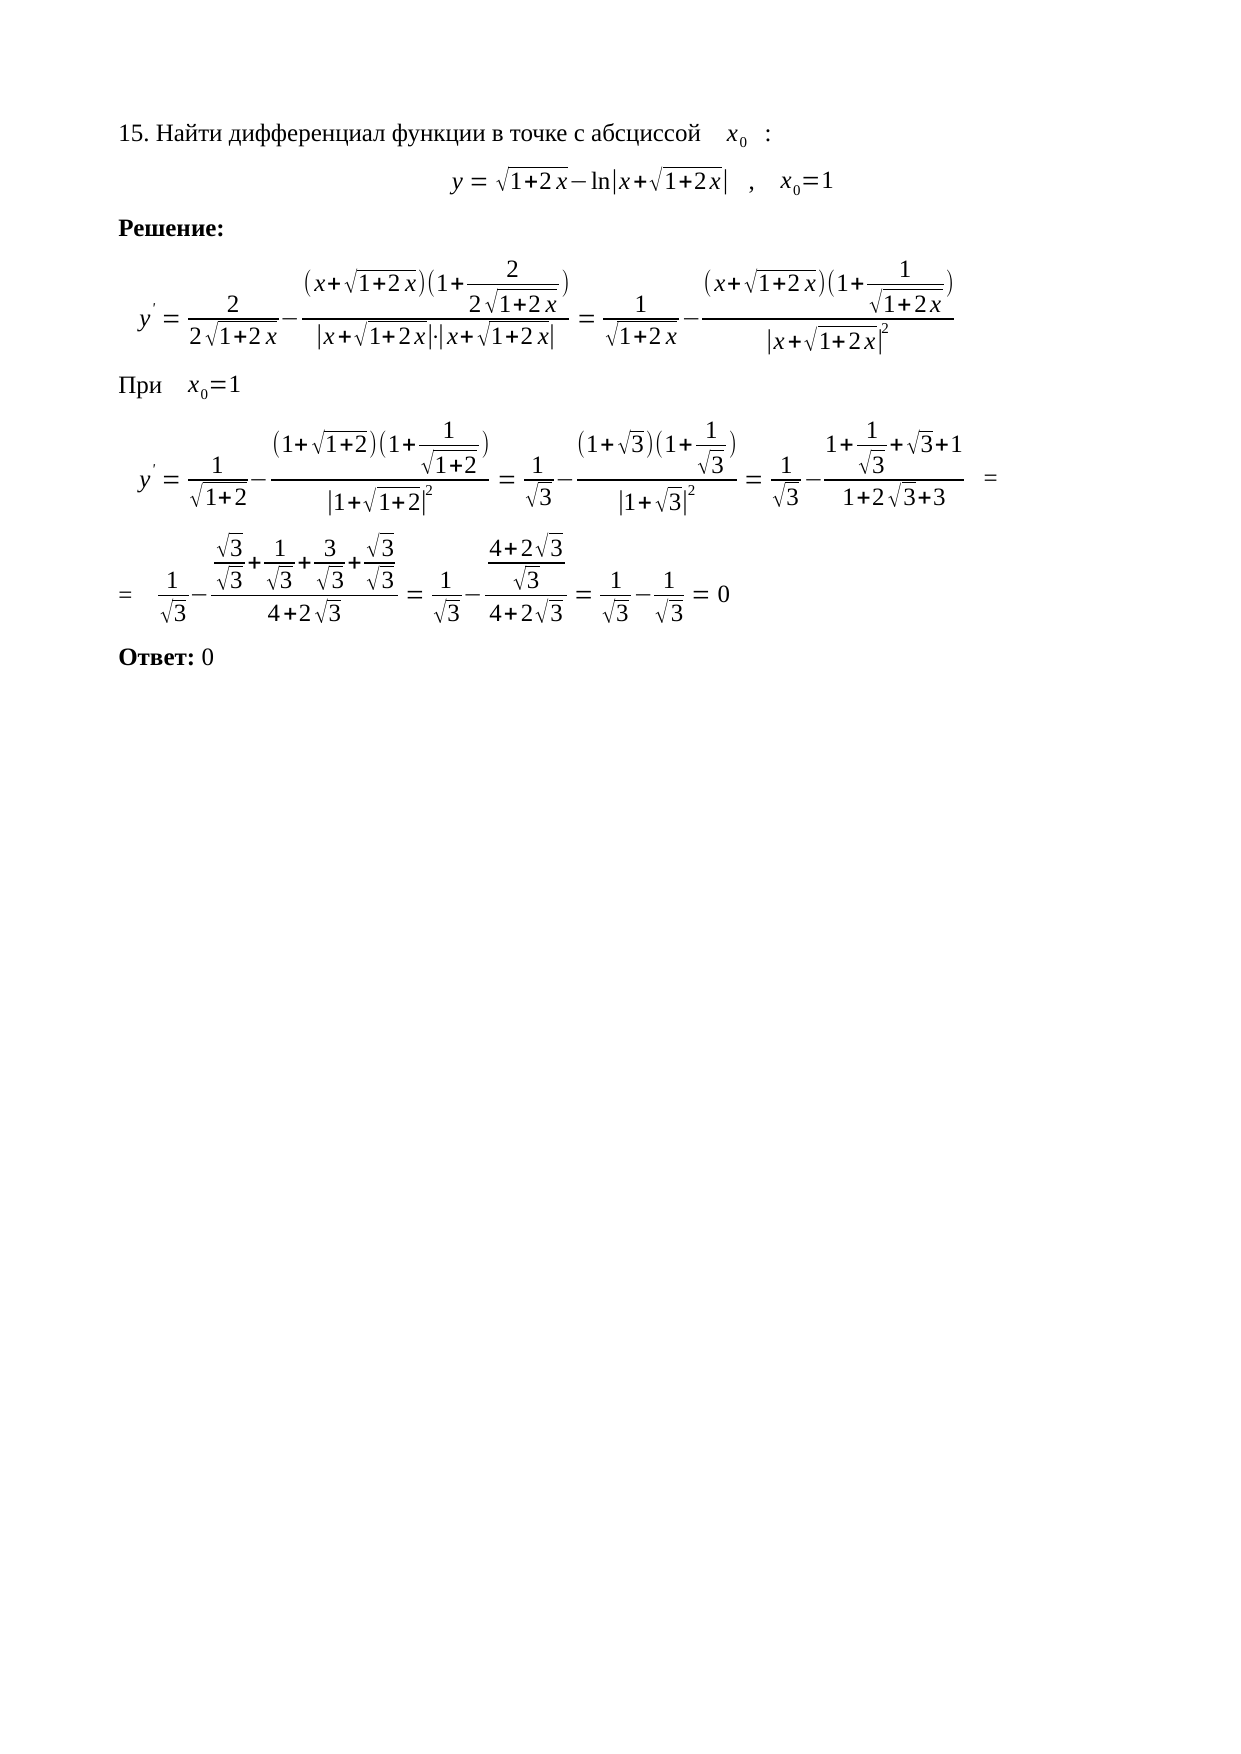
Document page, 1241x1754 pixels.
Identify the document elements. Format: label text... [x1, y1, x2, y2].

text Решение: [118, 213, 1163, 241]
text При [118, 370, 1163, 402]
text 15. Найти дифференциал функции в точке с абсциссой : [118, 118, 1163, 151]
text = [118, 531, 1163, 628]
text = [118, 417, 1163, 517]
text , [118, 165, 1163, 198]
text Ответ: 0 [118, 642, 1163, 671]
